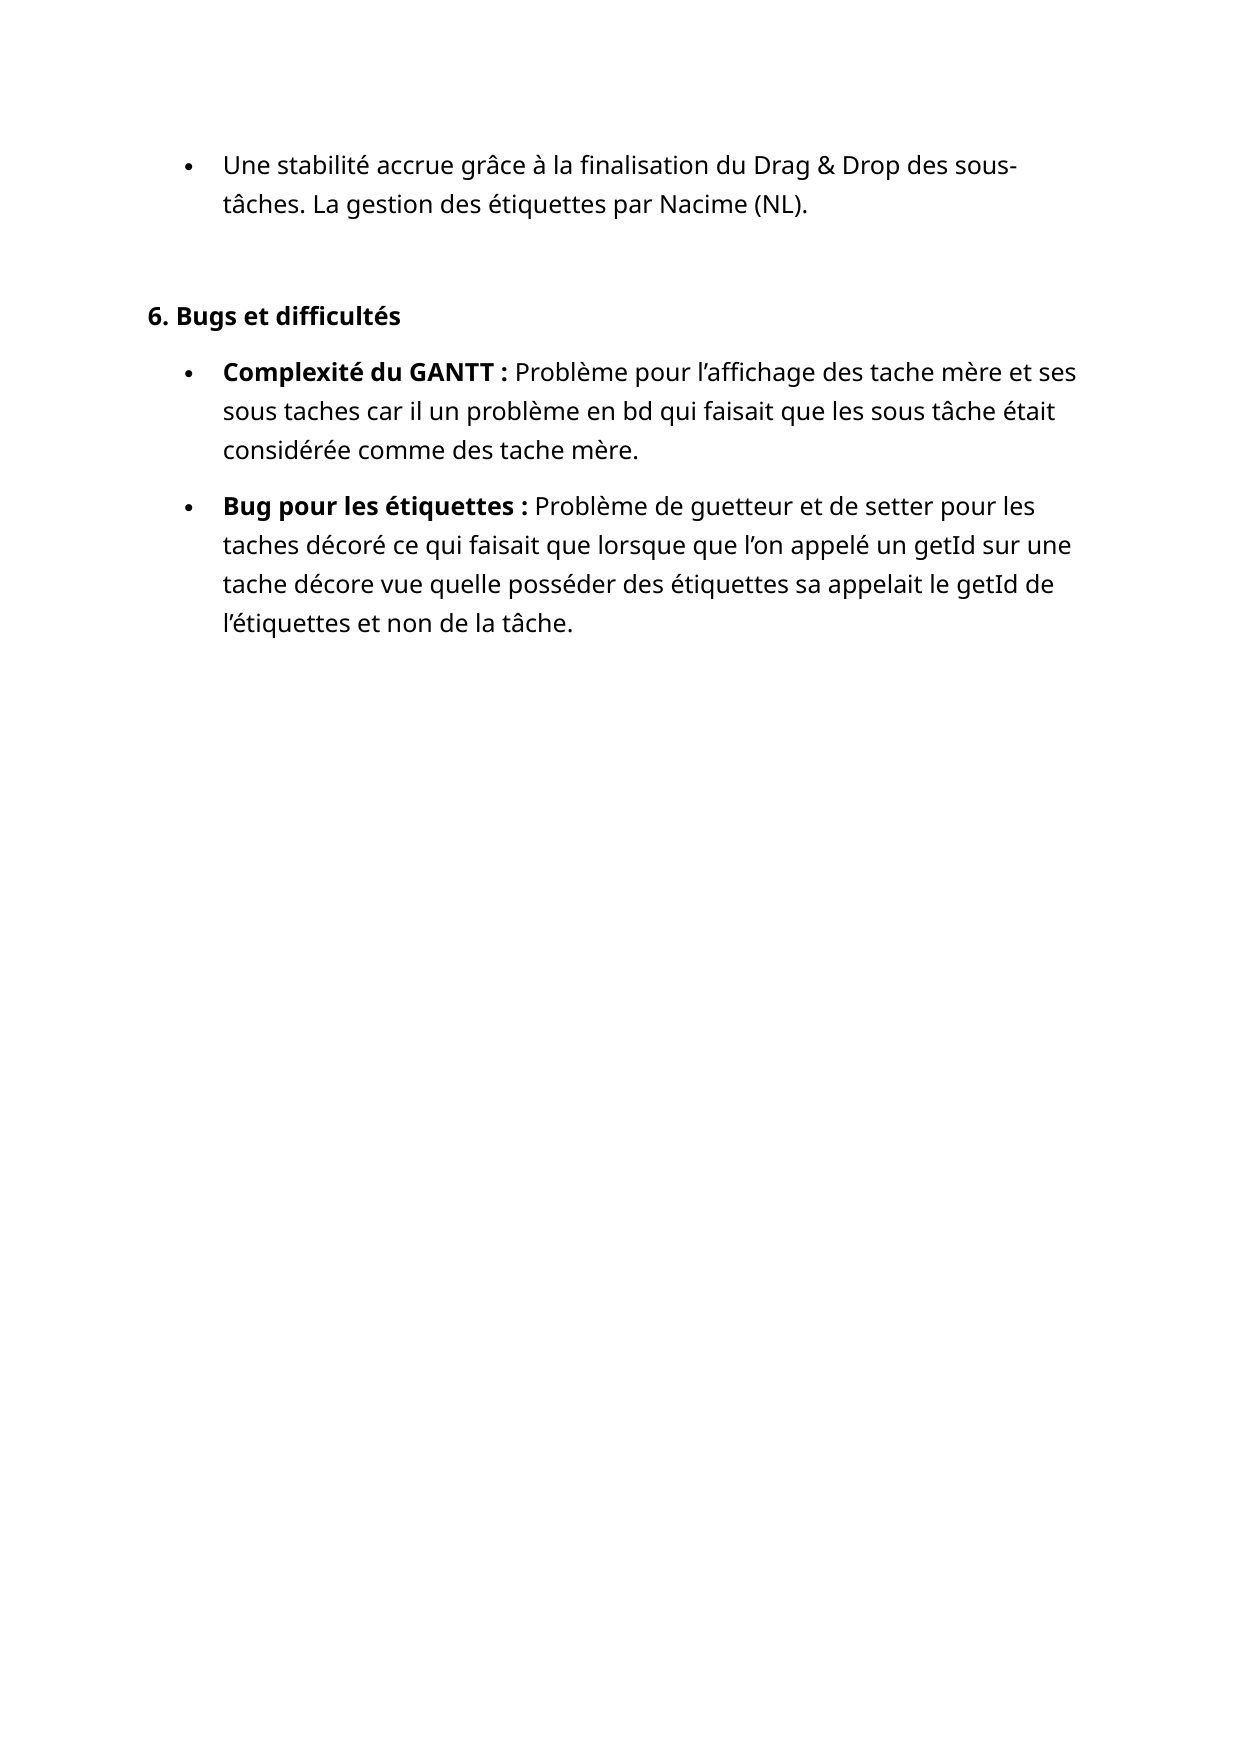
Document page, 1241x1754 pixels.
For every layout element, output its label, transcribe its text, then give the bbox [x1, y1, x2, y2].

list Une stabilité accrue grâce à la finalisation du Drag & Drop des sous-tâches. La gestion des étiquettes par Nacime (NL). [185, 148, 1093, 221]
list Complexité du GANTT : Problème pour l’affichage des tache mère et ses sous taches car il un problème en bd qui faisait que les sous tâche était considérée comme des tache mère. [185, 354, 1093, 467]
list Bug pour les étiquettes : Problème de guetteur et de setter pour les taches décoré ce qui faisait que lorsque que l’on appelé un getId sur une tache décore vue quelle posséder des étiquettes sa appelait le getId de l’étiquettes et non de la tâche. [185, 488, 1093, 640]
text 6. Bugs et difficultés [148, 298, 1093, 332]
